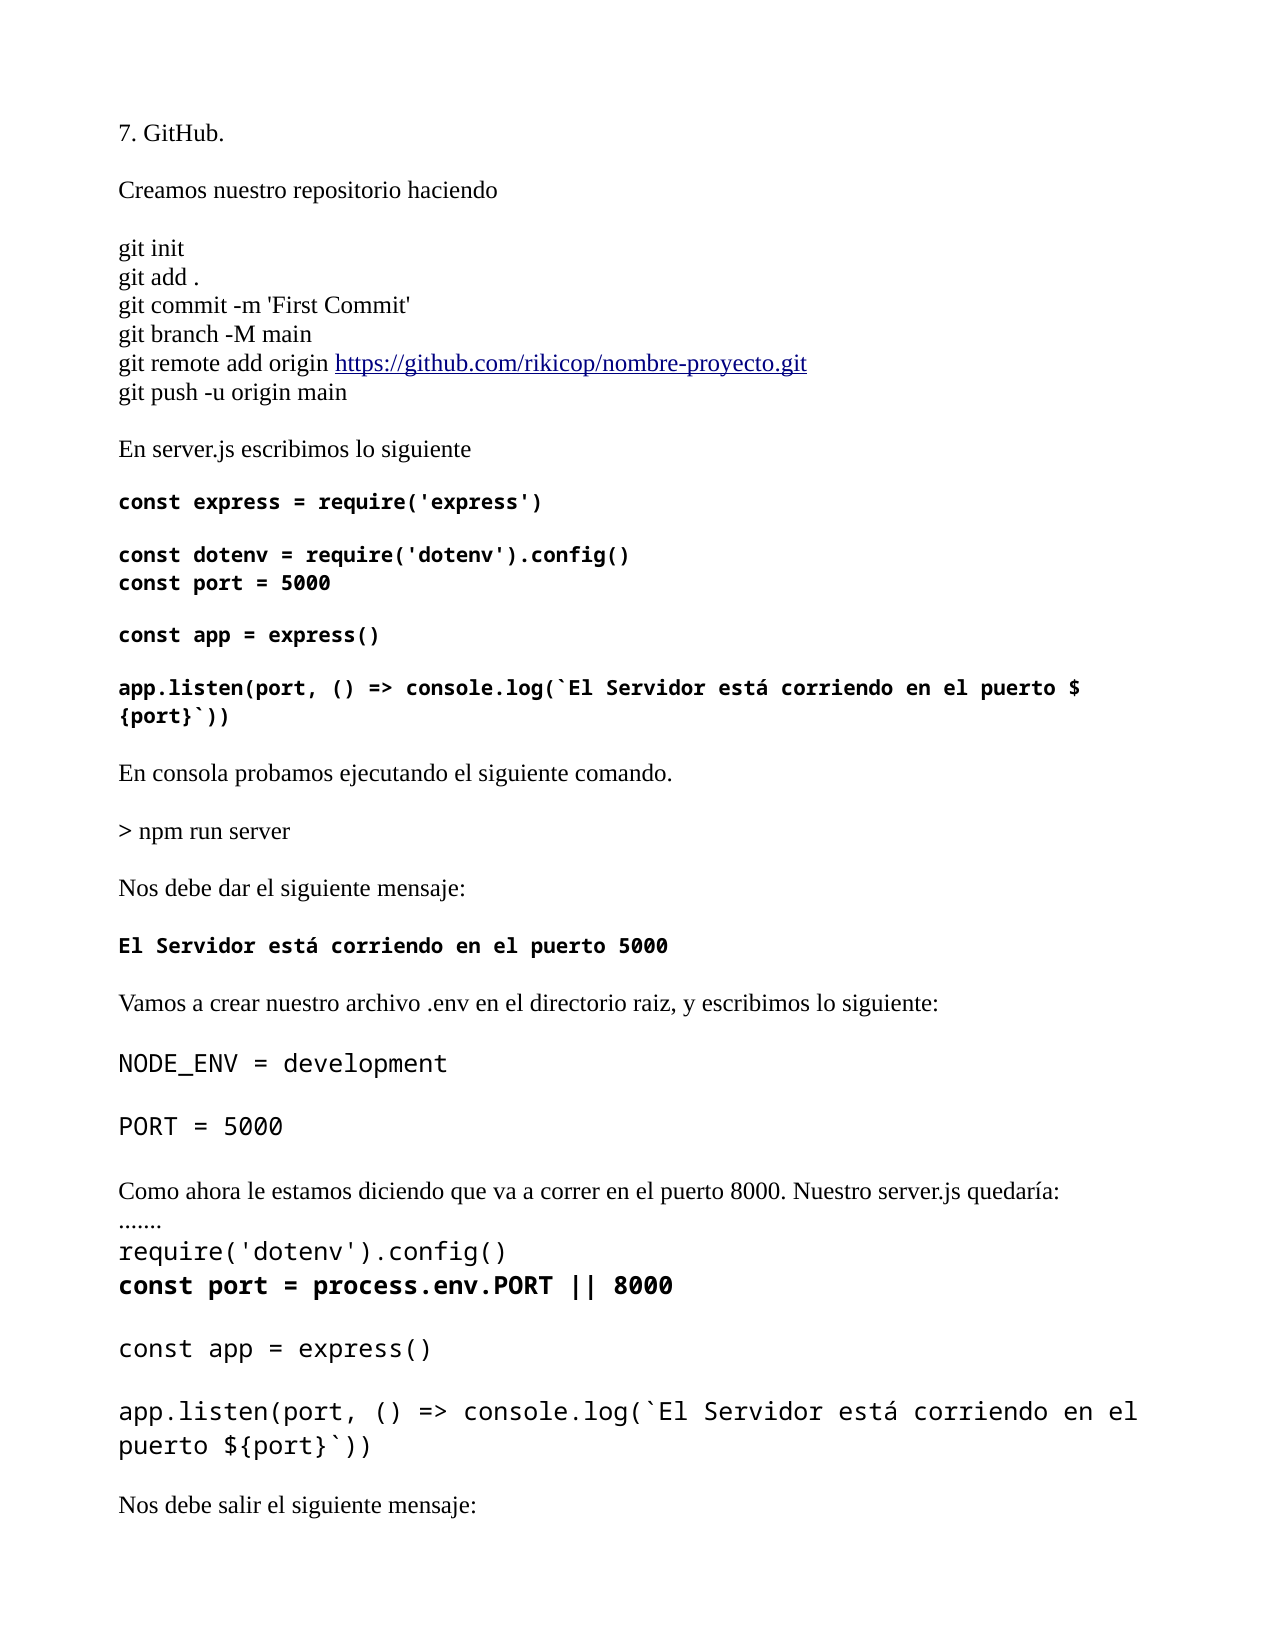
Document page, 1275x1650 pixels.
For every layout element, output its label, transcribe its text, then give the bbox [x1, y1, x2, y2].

text ....... [118, 1205, 1157, 1234]
text git commit -m 'First Commit' [118, 291, 1157, 319]
text const dotenv = require('dotenv').config() [118, 540, 1157, 568]
text Vamos a crear nuestro archivo .env en el directorio raiz, y escribimos lo siguiente: [118, 988, 1157, 1017]
text En server.js escribimos lo siguiente [118, 434, 1157, 463]
text app.listen(port, () => console.log(`El Servidor está corriendo en el puerto ${port}`)) [118, 1393, 1157, 1462]
text git push -u origin main [118, 377, 1157, 406]
text En consola probamos ejecutando el siguiente comando. [118, 758, 1157, 787]
text const app = express() [118, 621, 1157, 649]
text git init [118, 233, 1157, 262]
text app.listen(port, () => console.log(`El Servidor está corriendo en el puerto ${port}`)) [118, 673, 1157, 730]
text require('dotenv').config() [118, 1234, 1157, 1268]
text const app = express() [118, 1331, 1157, 1365]
text Nos debe dar el siguiente mensaje: [118, 873, 1157, 902]
text NODE_ENV = development [118, 1045, 1157, 1079]
text const port = 5000 [118, 568, 1157, 597]
text git add . [118, 262, 1157, 291]
text git remote add origin https://github.com/rikicop/nombre-proyecto.git [118, 348, 1157, 377]
text > npm run server [118, 816, 1157, 845]
text El Servidor está corriendo en el puerto 5000 [118, 931, 1157, 959]
text Nos debe salir el siguiente mensaje: [118, 1490, 1157, 1519]
text 7. GitHub. [118, 118, 1157, 147]
text git branch -M main [118, 319, 1157, 348]
text const express = require('express') [118, 487, 1157, 516]
text PORT = 5000 [118, 1108, 1157, 1142]
text Creamos nuestro repositorio haciendo [118, 176, 1157, 204]
text Como ahora le estamos diciendo que va a correr en el puerto 8000. Nuestro server.js quedaría: [118, 1176, 1157, 1205]
text const port = process.env.PORT || 8000 [118, 1268, 1157, 1302]
